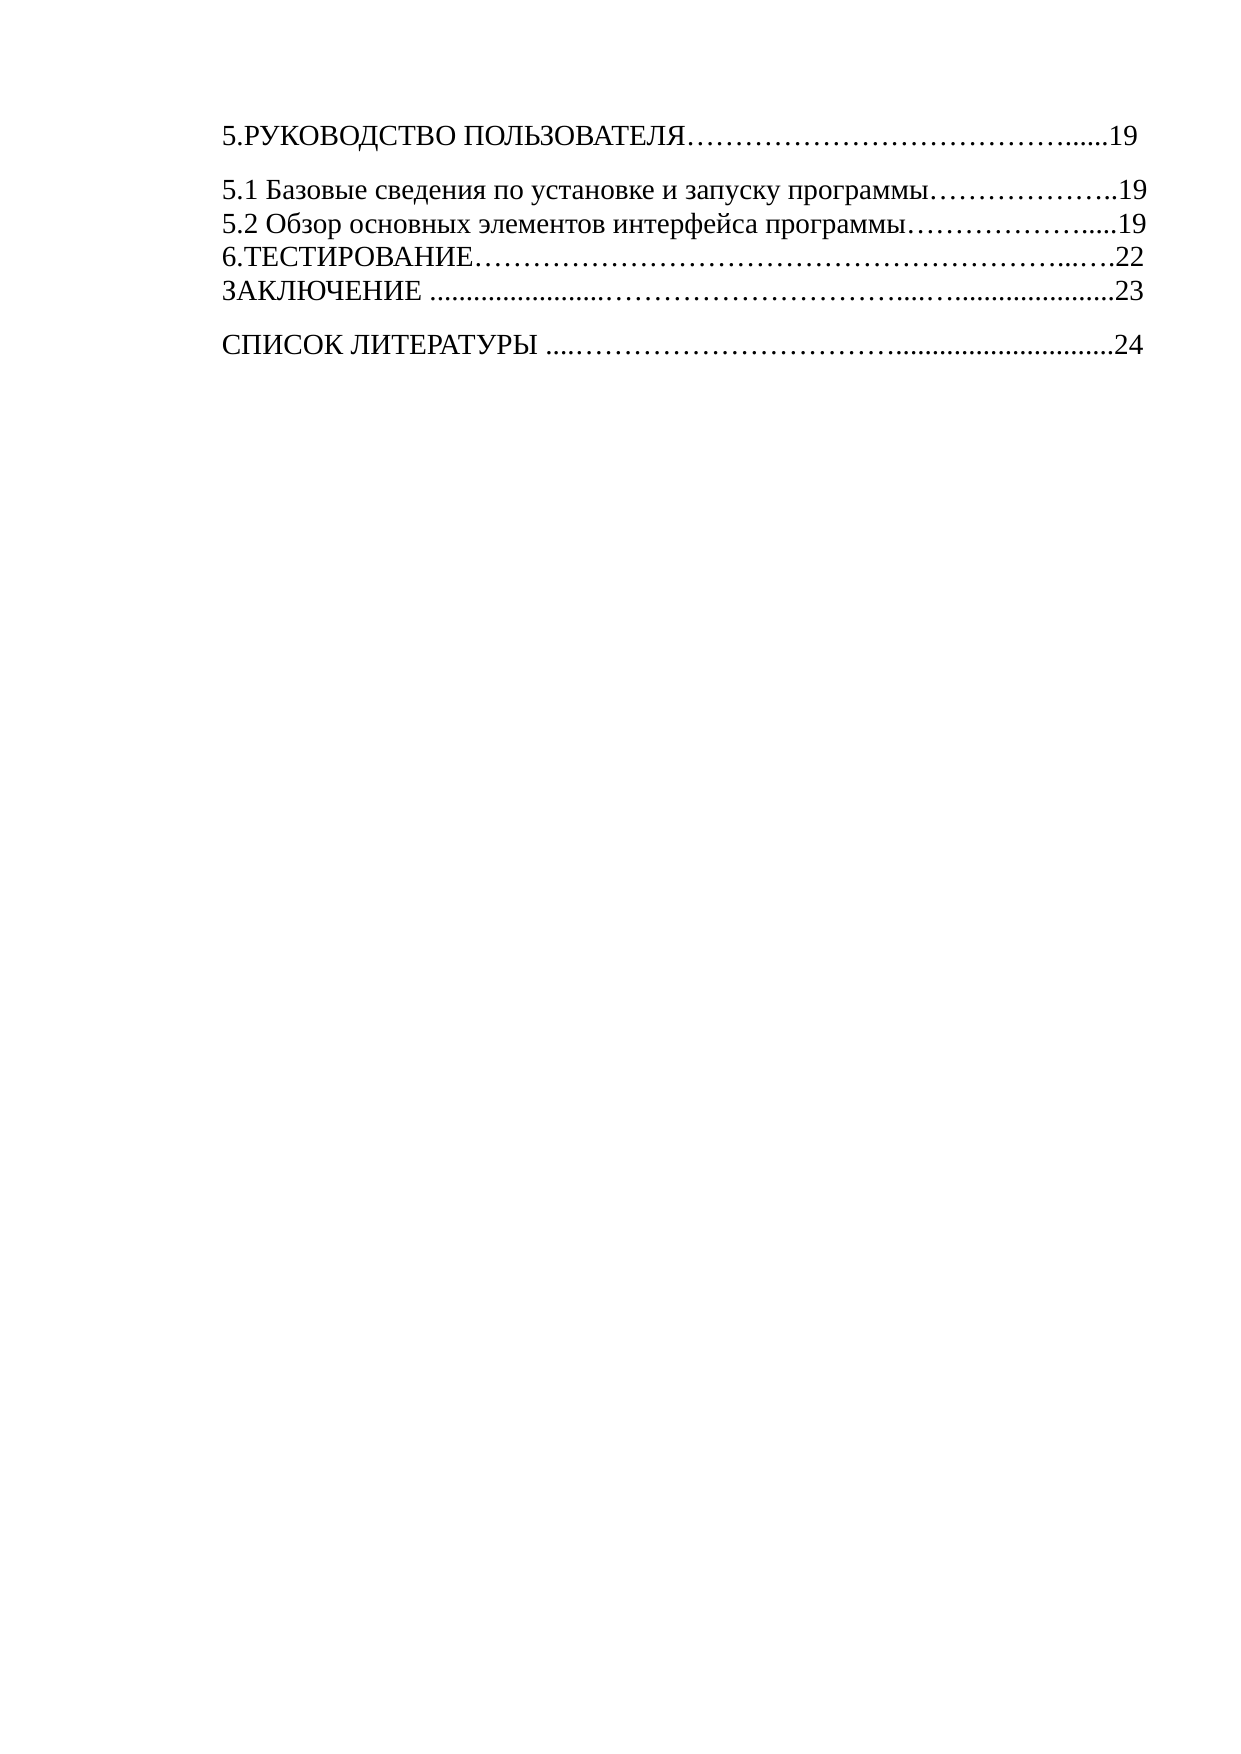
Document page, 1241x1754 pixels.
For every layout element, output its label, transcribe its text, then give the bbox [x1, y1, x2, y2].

text 5.1 Базовые сведения по установке и запуску программы………………..19 [177, 172, 1152, 206]
text 6.ТЕСТИРОВАНИЕ……………………………………………………...….22 [177, 239, 1152, 273]
text СПИСОК ЛИТЕРАТУРЫ ....……………………………..............................24 [177, 327, 1152, 361]
text 5.РУКОВОДСТВО ПОЛЬЗОВАТЕЛЯ…………………………………......19 [177, 118, 1152, 152]
text 5.2 Обзор основных элементов интерфейса программы……………….....19 [177, 206, 1152, 239]
text ЗАКЛЮЧЕНИЕ ........................…………………………....…......................23 [177, 273, 1152, 307]
